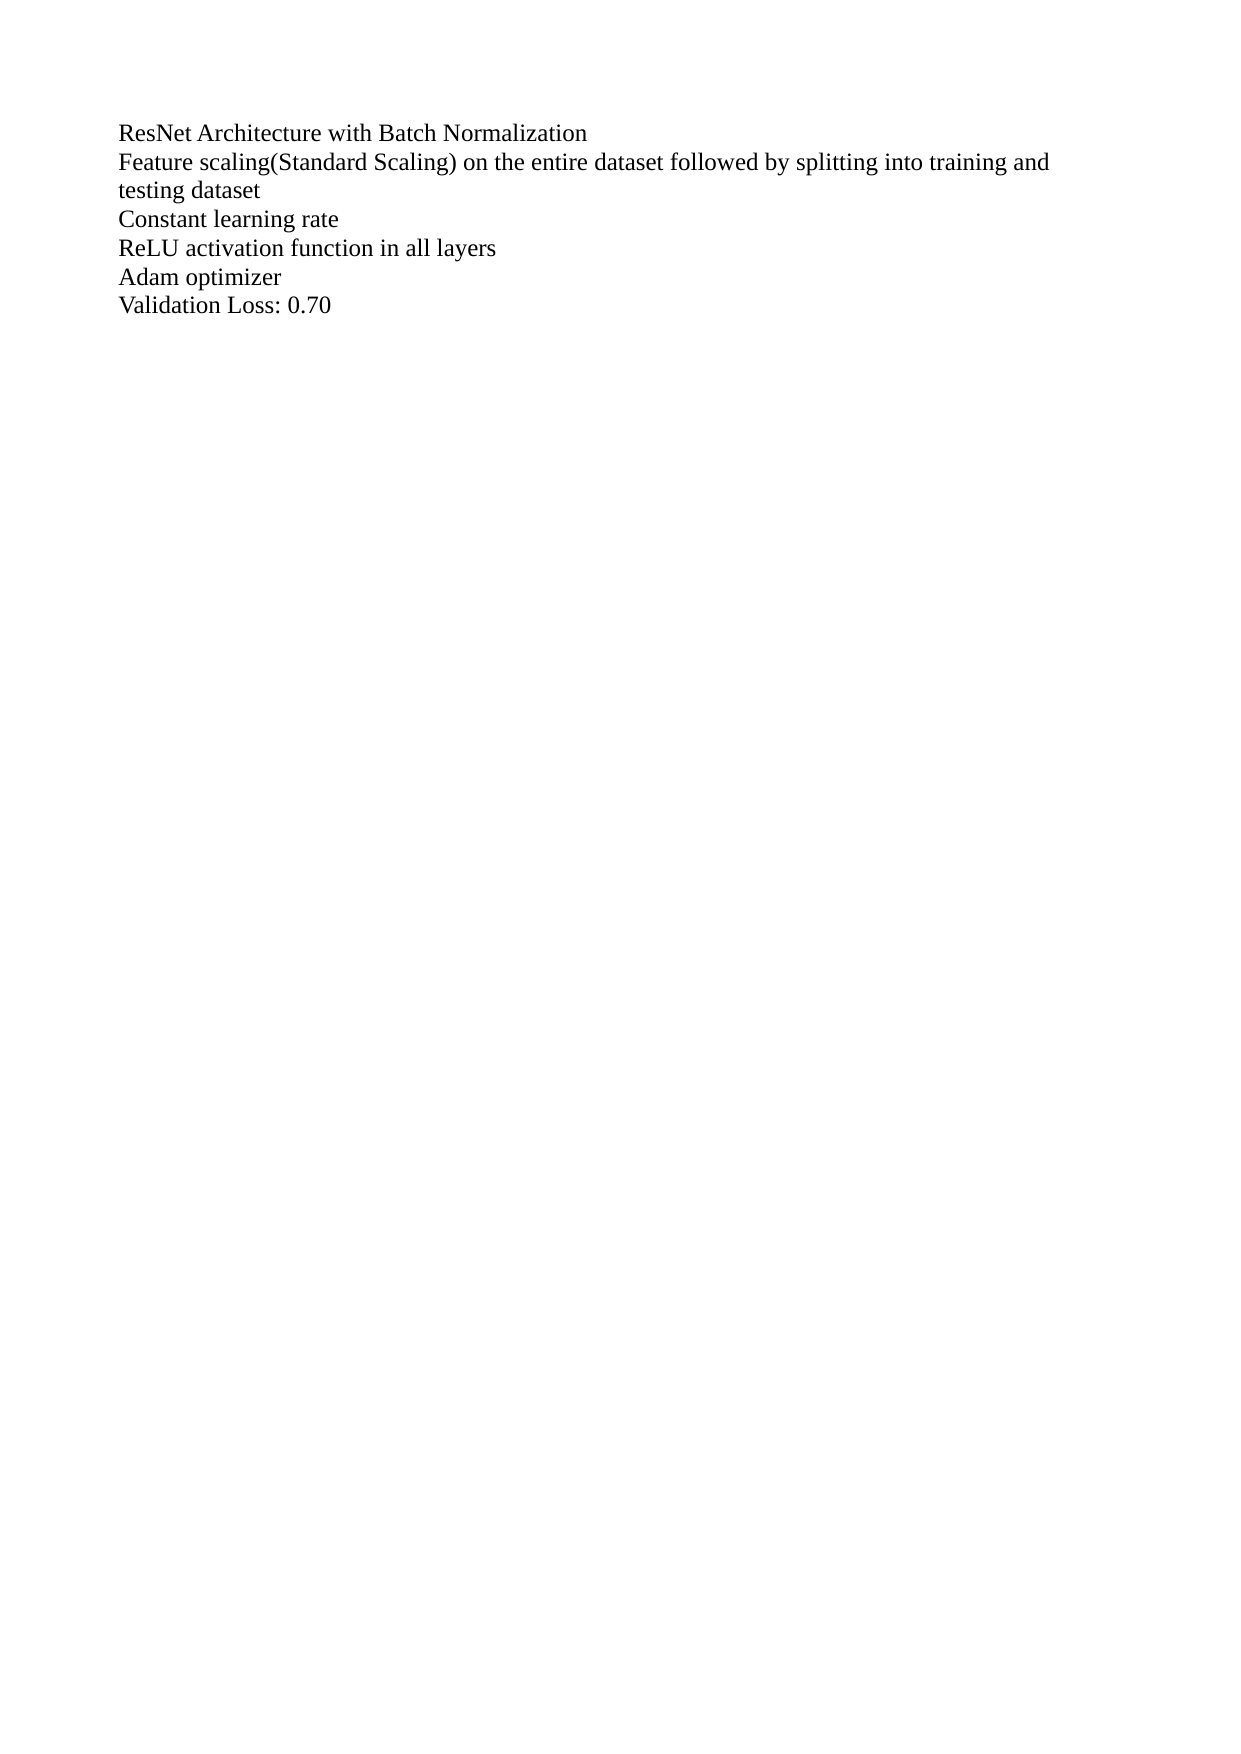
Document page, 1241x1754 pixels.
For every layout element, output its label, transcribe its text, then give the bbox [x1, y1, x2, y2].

text Validation Loss: 0.70 [118, 291, 1122, 319]
text Constant learning rate [118, 204, 1122, 233]
text ReLU activation function in all layers [118, 233, 1122, 262]
text Adam optimizer [118, 262, 1122, 291]
text ResNet Architecture with Batch Normalization [118, 118, 1122, 147]
text Feature scaling(Standard Scaling) on the entire dataset followed by splitting into training and testing dataset [118, 147, 1122, 204]
